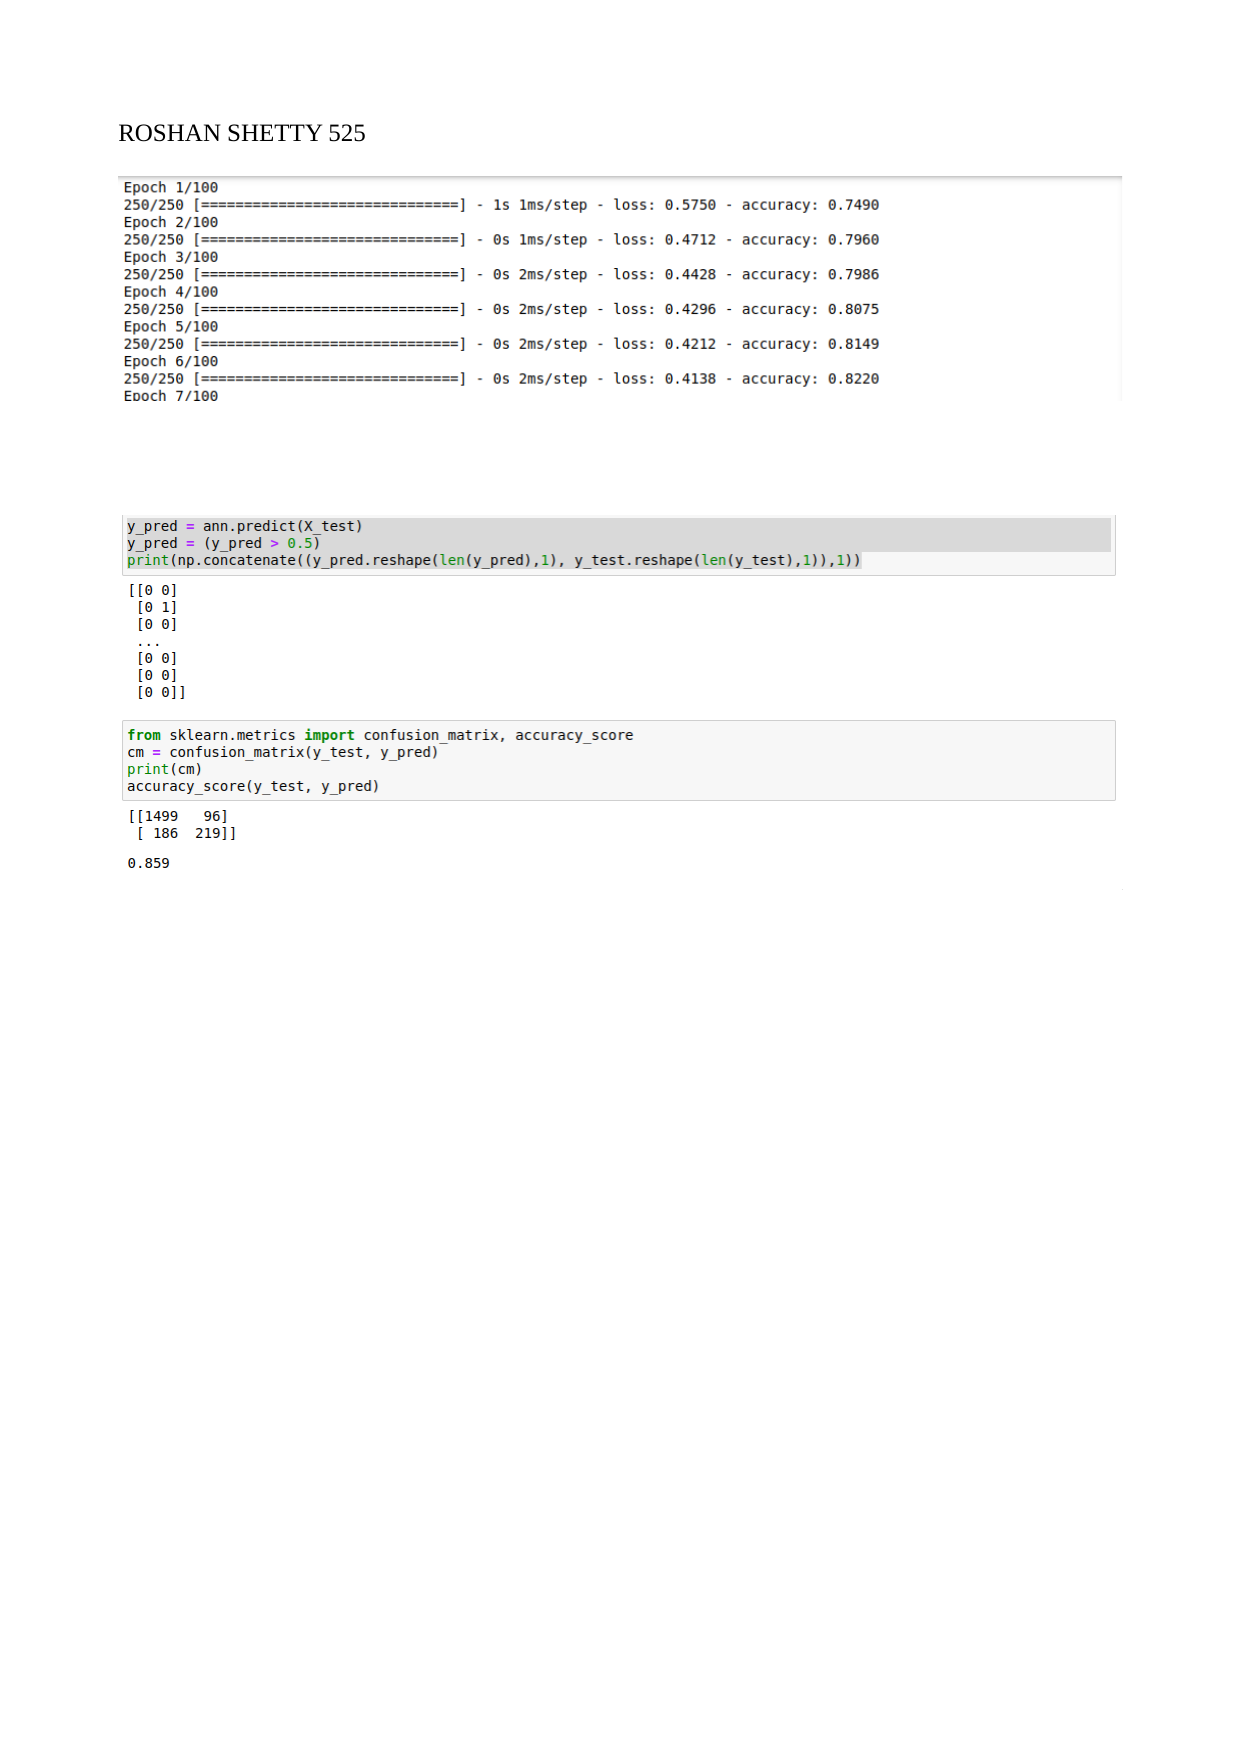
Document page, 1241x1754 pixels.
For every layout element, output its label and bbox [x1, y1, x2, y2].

picture [118, 515, 1123, 890]
picture [118, 176, 1123, 401]
